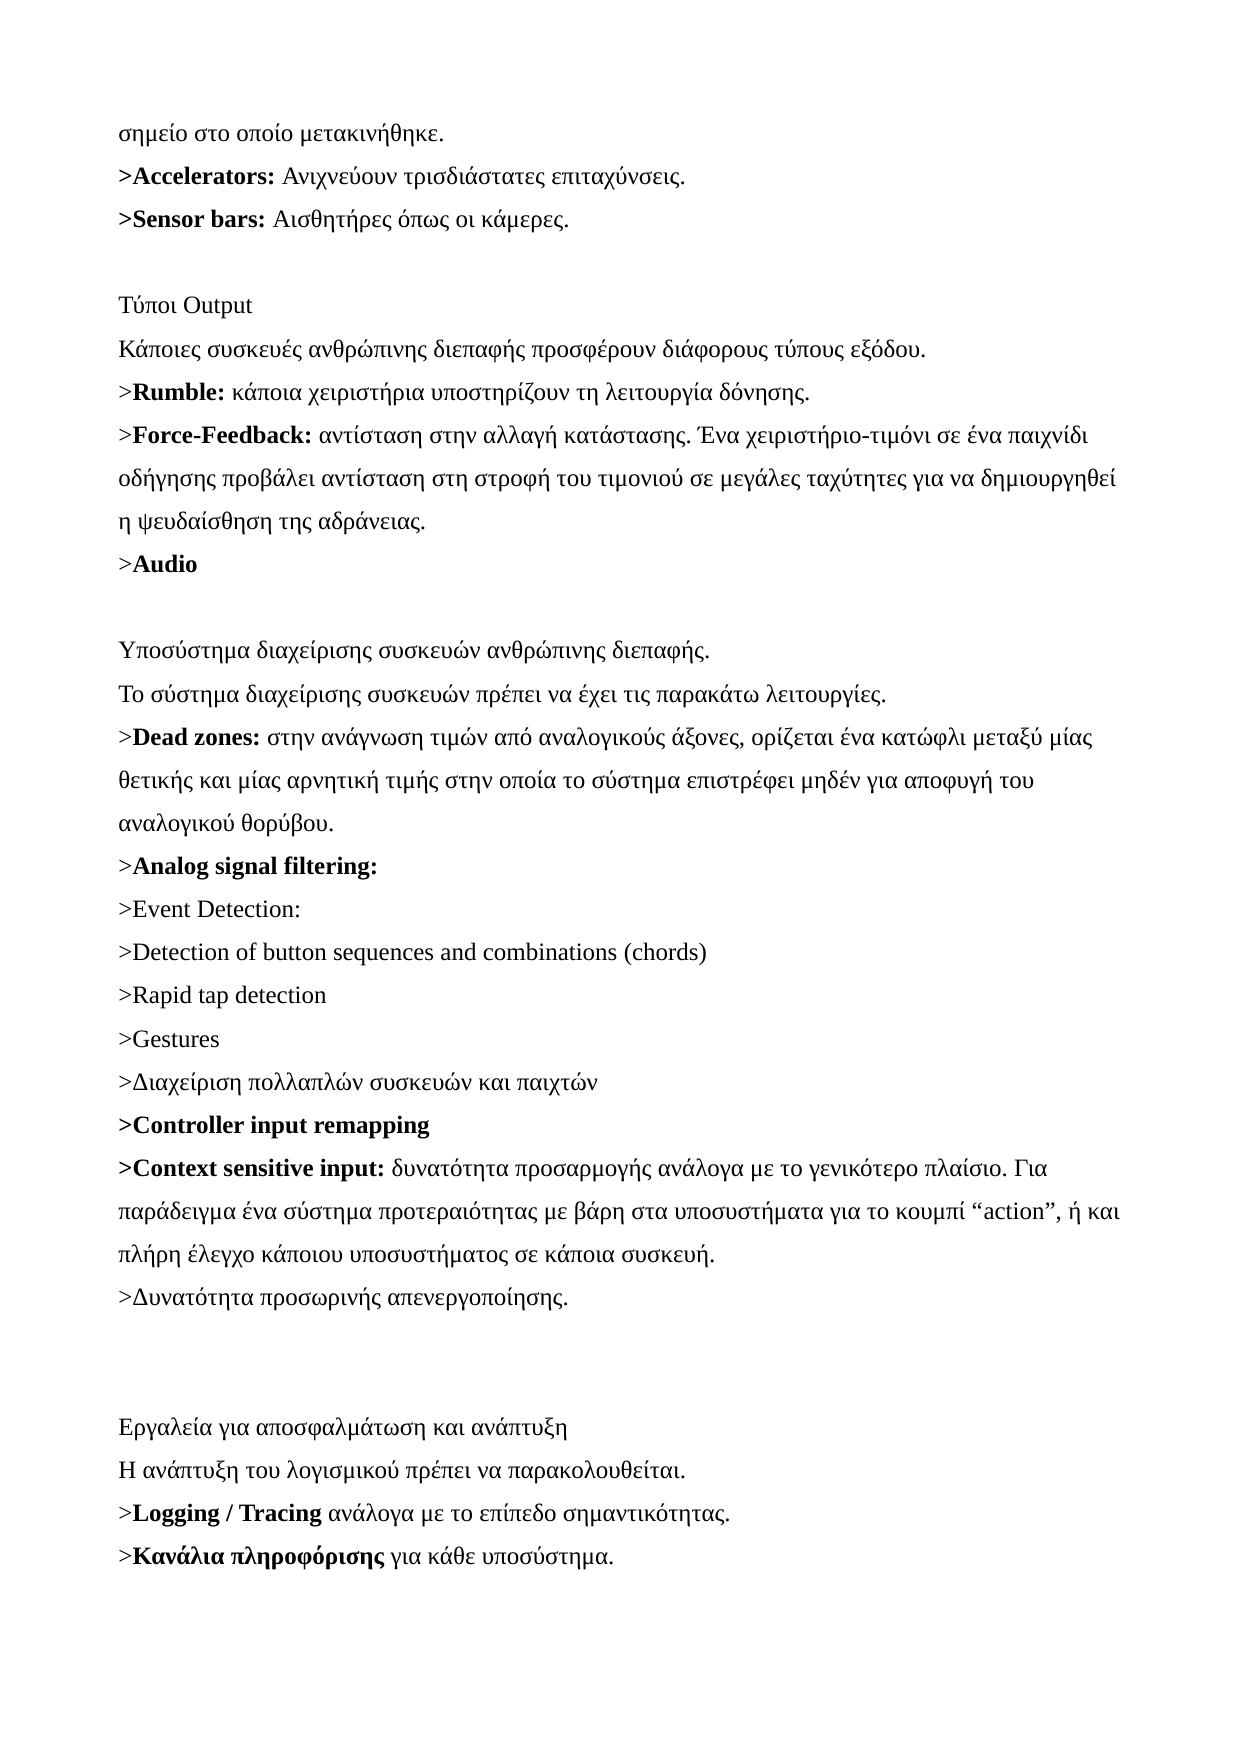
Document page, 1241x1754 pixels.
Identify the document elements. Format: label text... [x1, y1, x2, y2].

text >Accelerators: Ανιχνεύουν τρισδιάστατες επιταχύνσεις. [118, 161, 1122, 190]
text >Analog signal filtering: [118, 851, 1122, 880]
text σημείο στο οποίο μετακινήθηκε. [118, 118, 1122, 147]
text >Detection of button sequences and combinations (chords) [118, 937, 1122, 966]
text Η ανάπτυξη του λογισμικού πρέπει να παρακολουθείται. [118, 1455, 1122, 1484]
text >Dead zones: στην ανάγνωση τιμών από αναλογικούς άξονες, ορίζεται ένα κατώφλι μεταξύ μίας θετικής και μίας αρνητική τιμής στην οποία το σύστημα επιστρέφει μηδέν για αποφυγή του αναλογικού θορύβου. [118, 722, 1122, 837]
text Εργαλεία για αποσφαλμάτωση και ανάπτυξη [118, 1412, 1122, 1441]
text Τύποι Output [118, 291, 1122, 319]
text >Audio [118, 549, 1122, 578]
text >Δυνατότητα προσωρινής απενεργοποίησης. [118, 1282, 1122, 1311]
text >Κανάλια πληροφόρισης για κάθε υποσύστημα. [118, 1541, 1122, 1570]
text >Context sensitive input: δυνατότητα προσαρμογής ανάλογα με το γενικότερο πλαίσιο. Για παράδειγμα ένα σύστημα προτεραιότητας με βάρη στα υποσυστήματα για το κουμπί “action”, ή και πλήρη έλεγχο κάποιου υποσυστήματος σε κάποια συσκευή. [118, 1153, 1122, 1268]
text >Gestures [118, 1024, 1122, 1052]
text Υποσύστημα διαχείρισης συσκευών ανθρώπινης διεπαφής. [118, 636, 1122, 664]
text >Event Detection: [118, 894, 1122, 923]
text >Controller input remapping [118, 1110, 1122, 1139]
text >Rapid tap detection [118, 981, 1122, 1009]
text Κάποιες συσκευές ανθρώπινης διεπαφής προσφέρουν διάφορους τύπους εξόδου. [118, 334, 1122, 362]
text >Force-Feedback: αντίσταση στην αλλαγή κατάστασης. Ένα χειριστήριο-τιμόνι σε ένα παιχνίδι οδήγησης προβάλει αντίσταση στη στροφή του τιμονιού σε μεγάλες ταχύτητες για να δημιουργηθεί η ψευδαίσθηση της αδράνειας. [118, 420, 1122, 535]
text >Logging / Tracing ανάλογα με το επίπεδο σημαντικότητας. [118, 1498, 1122, 1527]
text >Rumble: κάποια χειριστήρια υποστηρίζουν τη λειτουργία δόνησης. [118, 377, 1122, 406]
text Το σύστημα διαχείρισης συσκευών πρέπει να έχει τις παρακάτω λειτουργίες. [118, 679, 1122, 707]
text >Διαχείριση πολλαπλών συσκευών και παιχτών [118, 1067, 1122, 1096]
text >Sensor bars: Αισθητήρες όπως οι κάμερες. [118, 204, 1122, 233]
